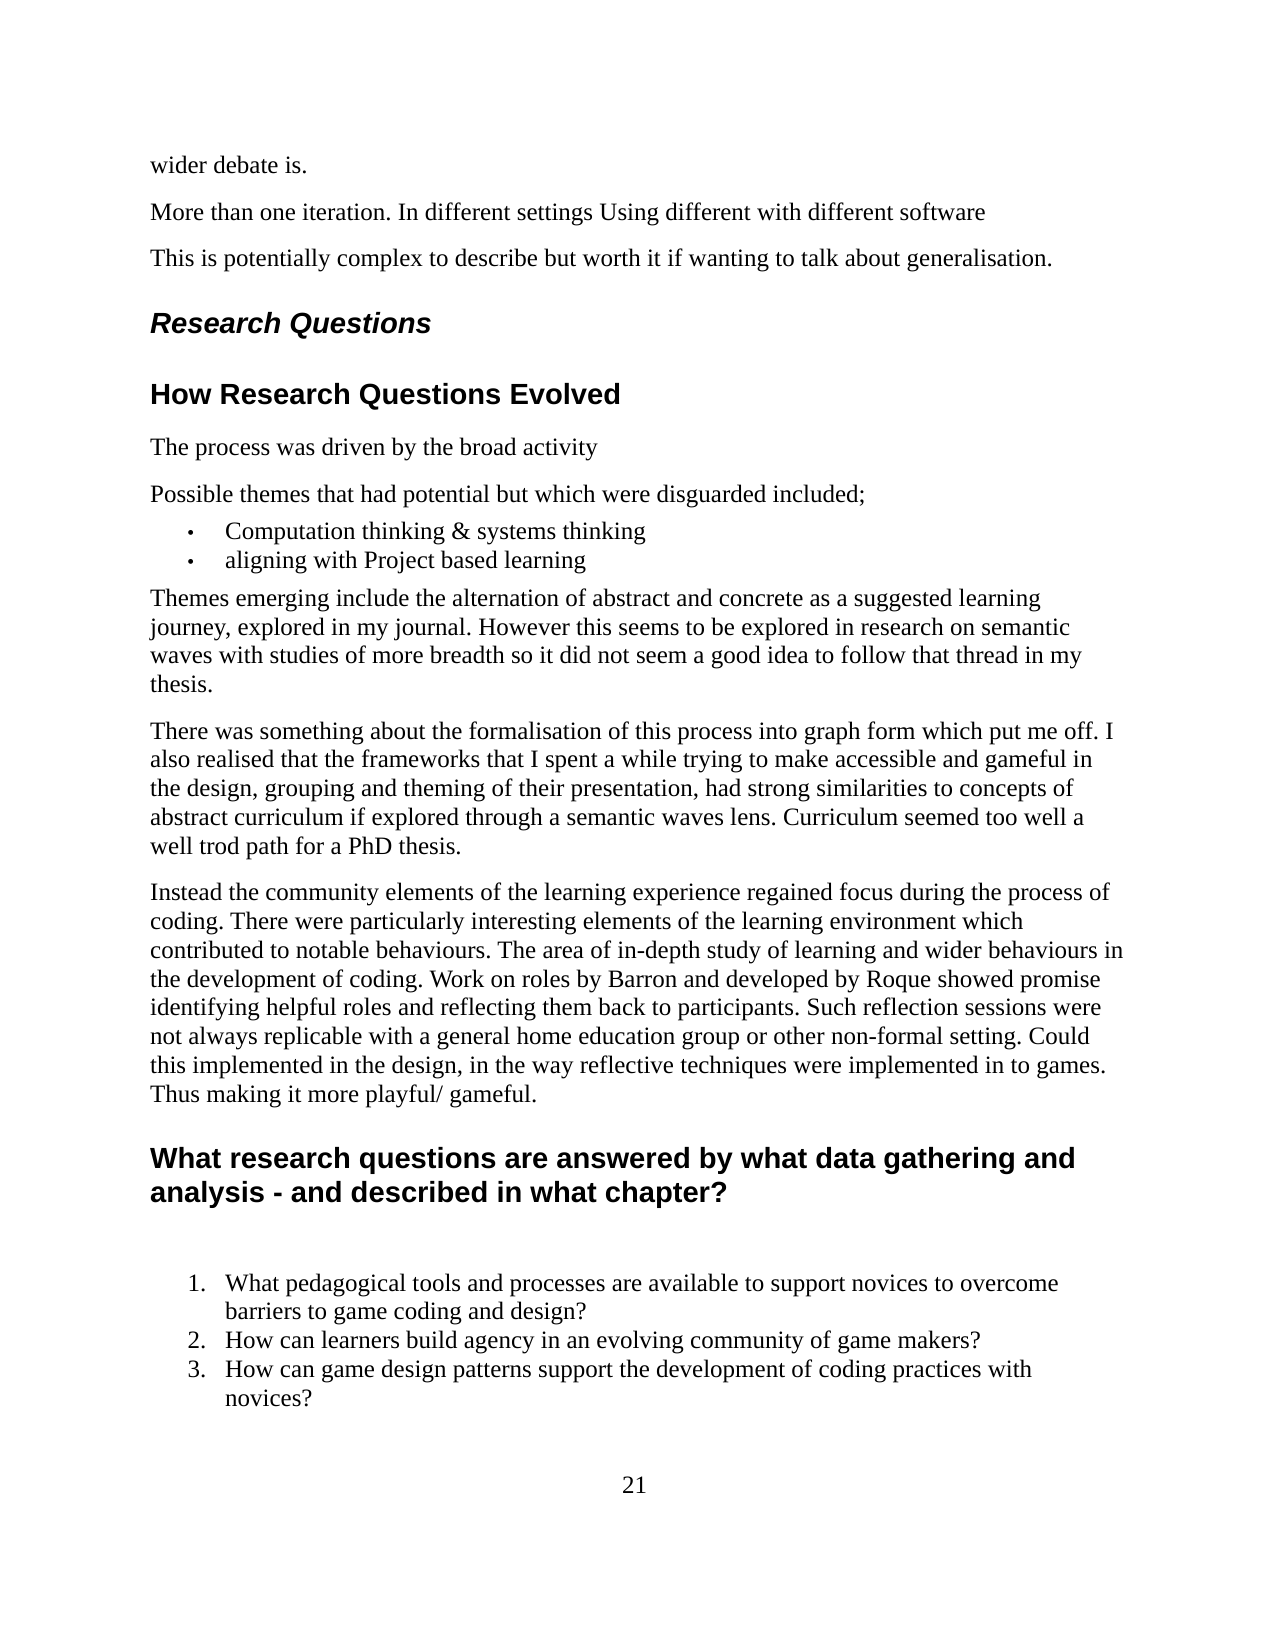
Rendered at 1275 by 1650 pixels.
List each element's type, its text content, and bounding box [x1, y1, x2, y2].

text More than one iteration. In different settings Using different with different software [150, 197, 1125, 225]
subtitle Research Questions [150, 306, 1125, 339]
list What pedagogical tools and processes are available to support novices to overcome barriers to game coding and design? [187, 1268, 1125, 1325]
subtitle What research questions are answered by what data gathering and analysis - and described in what chapter? [150, 1141, 1125, 1208]
text Instead the community elements of the learning experience regained focus during the process of coding. There were particularly interesting elements of the learning environment which contributed to notable behaviours. The area of in-depth study of learning and wider behaviours in the development of coding. Work on roles by Barron and developed by Roque showed promise identifying helpful roles and reflecting them back to participants. Such reflection sessions were not always replicable with a general home education group or other non-formal setting. Could this implemented in the design, in the way reflective techniques were implemented in to games. Thus making it more playful/ gameful. [150, 877, 1125, 1107]
text This is potentially complex to describe but worth it if wanting to talk about generalisation. [150, 243, 1125, 272]
text wider debate is. [150, 150, 1125, 179]
list Computation thinking & systems thinking [187, 516, 1125, 545]
list How can learners build agency in an evolving community of game makers? [187, 1325, 1125, 1354]
text There was something about the formalisation of this process into graph form which put me off. I also realised that the frameworks that I spent a while trying to make accessible and gameful in the design, grouping and theming of their presentation, had strong similarities to concepts of abstract curriculum if explored through a semantic waves lens. Curriculum seemed too well a well trod path for a PhD thesis. [150, 716, 1125, 859]
list aligning with Project based learning [187, 545, 1125, 574]
text Themes emerging include the alternation of abstract and concrete as a suggested learning journey, explored in my journal. However this seems to be explored in research on semantic waves with studies of more breadth so it did not seem a good idea to follow that thread in my thesis. [150, 583, 1125, 698]
list How can game design patterns support the development of coding practices with novices? [187, 1354, 1125, 1411]
text The process was driven by the broad activity [150, 432, 1125, 461]
subtitle How Research Questions Evolved [150, 377, 1125, 411]
text Possible themes that had potential but which were disguarded included; [150, 479, 1125, 507]
